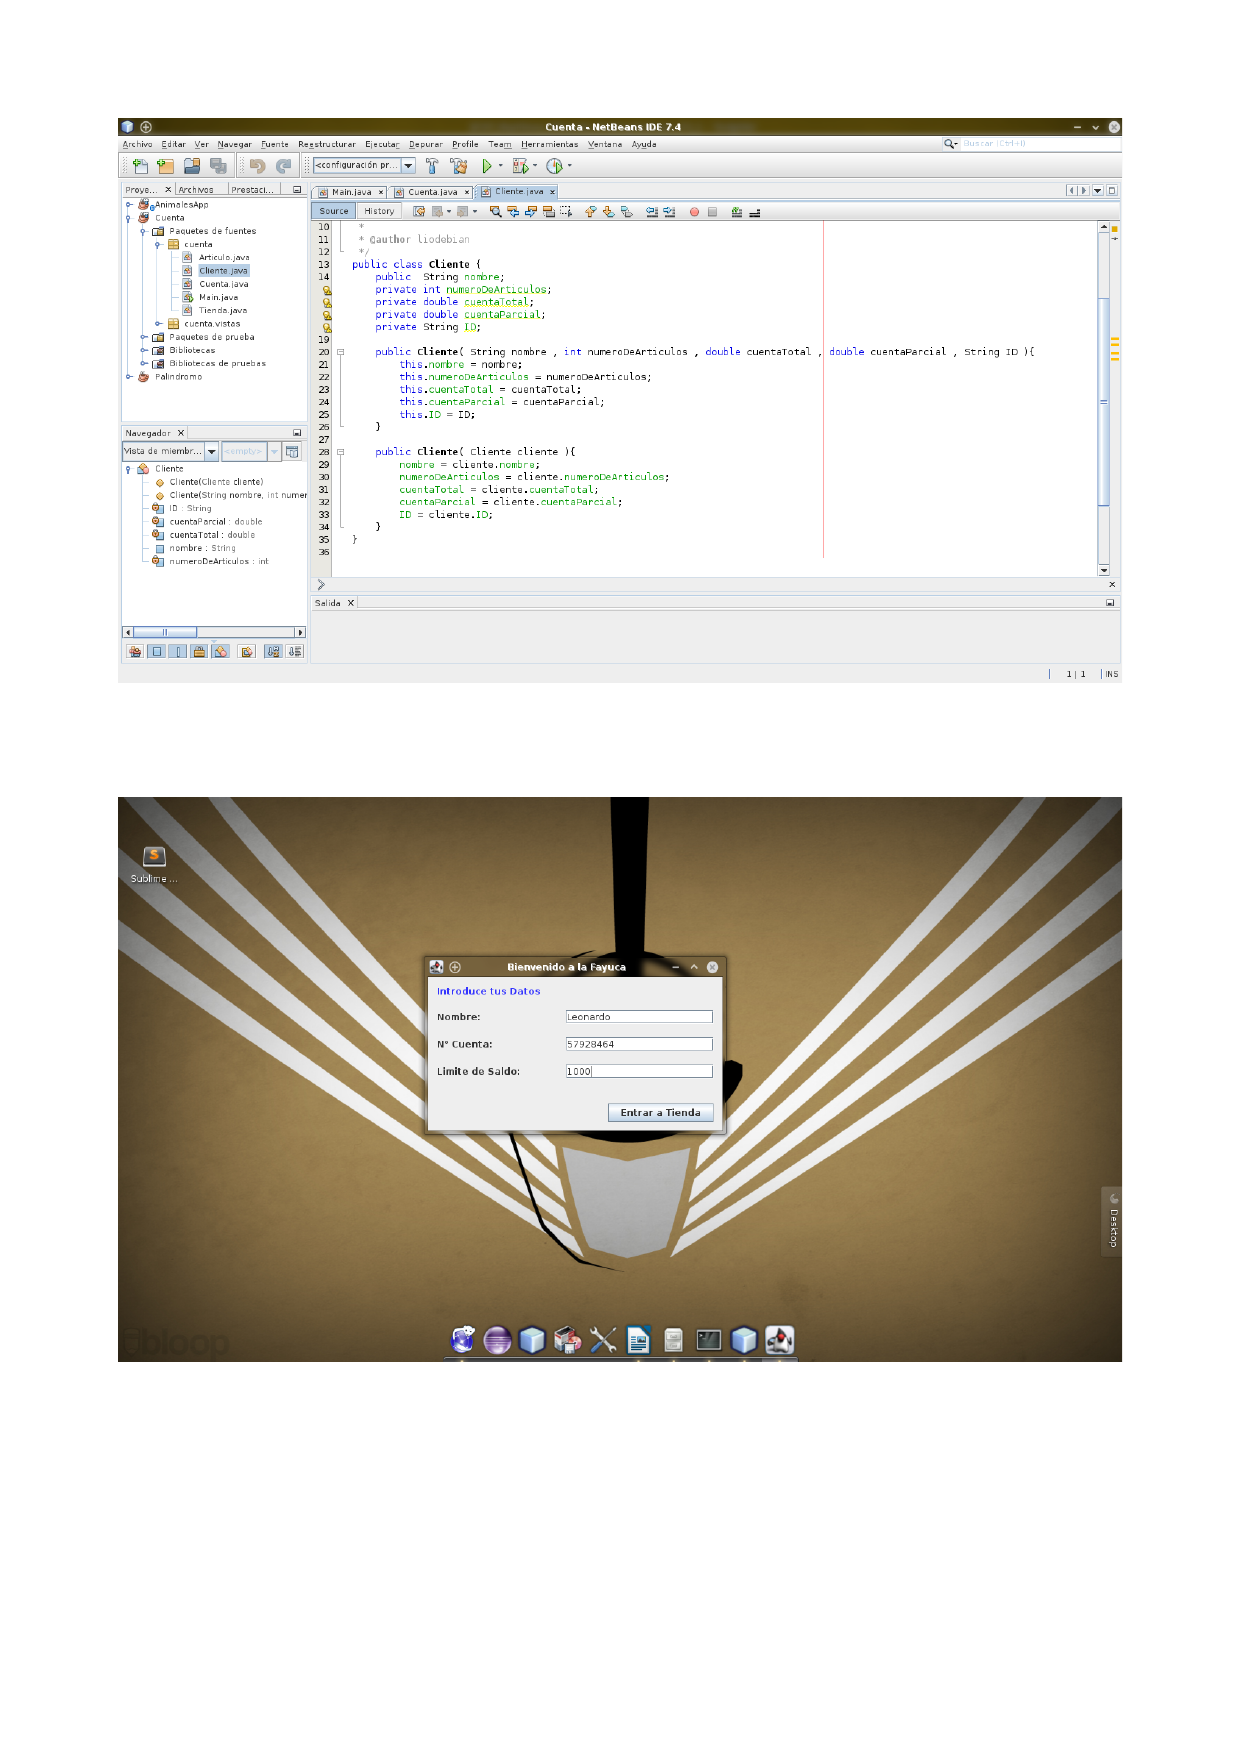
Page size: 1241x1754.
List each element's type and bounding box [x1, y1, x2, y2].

picture [118, 797, 1123, 1362]
picture [118, 118, 1123, 683]
